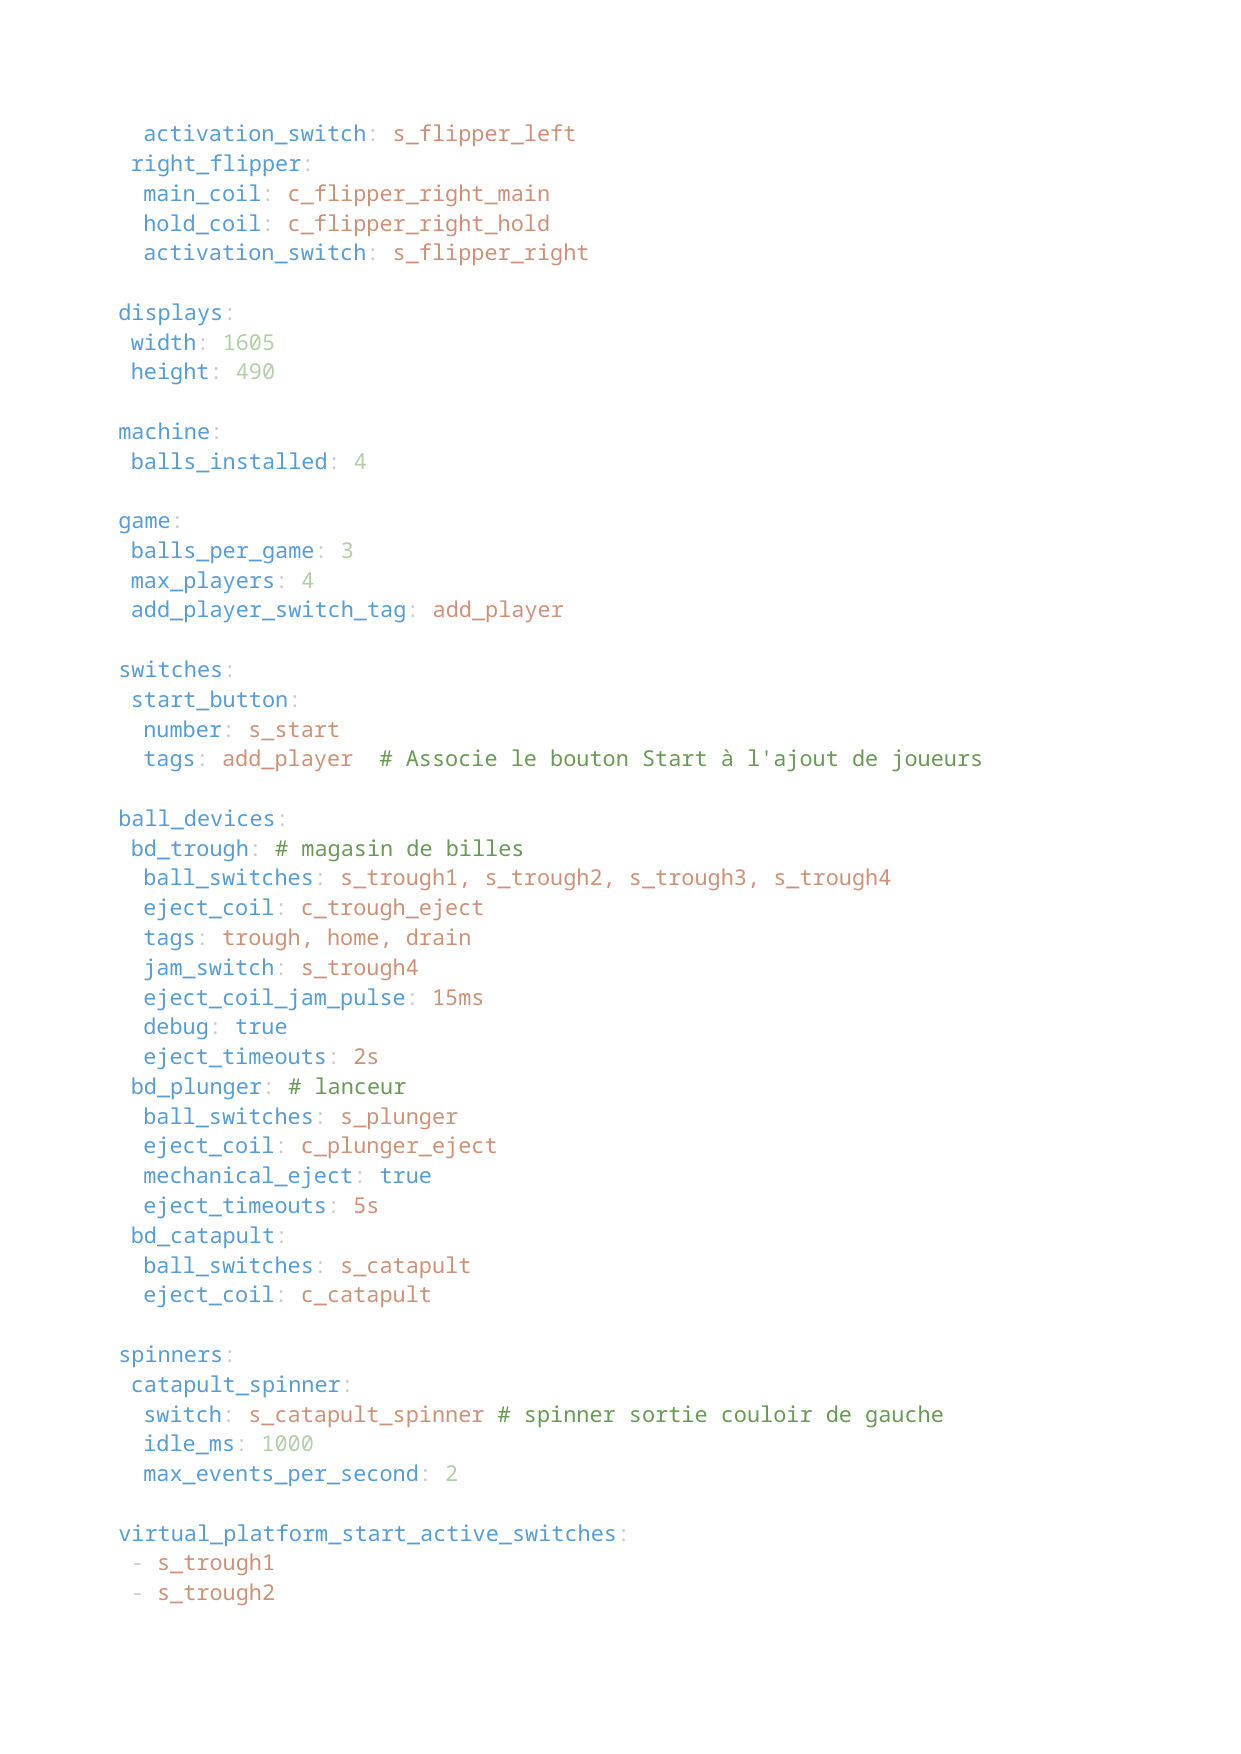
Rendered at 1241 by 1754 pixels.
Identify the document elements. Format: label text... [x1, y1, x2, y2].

text switch: s_catapult_spinner # spinner sortie couloir de gauche [118, 1398, 1122, 1428]
text eject_coil_jam_pulse: 15ms [118, 982, 1122, 1011]
text ball_switches: s_plunger [118, 1101, 1122, 1131]
text eject_coil: c_plunger_eject [118, 1131, 1122, 1160]
text eject_coil: c_trough_eject [118, 892, 1122, 922]
text right_flipper: [118, 148, 1122, 178]
text mechanical_eject: true [118, 1160, 1122, 1190]
text displays: [118, 297, 1122, 327]
text main_coil: c_flipper_right_main [118, 178, 1122, 207]
text spinners: [118, 1339, 1122, 1369]
text activation_switch: s_flipper_right [118, 237, 1122, 267]
text tags: add_player # Associe le bouton Start à l'ajout de joueurs [118, 743, 1122, 773]
text catapult_spinner: [118, 1369, 1122, 1398]
text ball_switches: s_catapult [118, 1250, 1122, 1279]
text - s_trough2 [118, 1577, 1122, 1607]
text eject_timeouts: 2s [118, 1041, 1122, 1071]
text balls_installed: 4 [118, 446, 1122, 475]
text switches: [118, 654, 1122, 684]
text jam_switch: s_trough4 [118, 952, 1122, 982]
text idle_ms: 1000 [118, 1428, 1122, 1458]
text hold_coil: c_flipper_right_hold [118, 207, 1122, 237]
text ball_devices: [118, 803, 1122, 833]
text activation_switch: s_flipper_left [118, 118, 1122, 148]
text balls_per_game: 3 [118, 535, 1122, 565]
text height: 490 [118, 356, 1122, 386]
text bd_plunger: # lanceur [118, 1071, 1122, 1101]
text start_button: [118, 684, 1122, 713]
text max_events_per_second: 2 [118, 1458, 1122, 1488]
text eject_timeouts: 5s [118, 1190, 1122, 1220]
text machine: [118, 416, 1122, 446]
text add_player_switch_tag: add_player [118, 594, 1122, 624]
text eject_coil: c_catapult [118, 1279, 1122, 1309]
text game: [118, 505, 1122, 535]
text width: 1605 [118, 327, 1122, 356]
text bd_catapult: [118, 1220, 1122, 1250]
text ball_switches: s_trough1, s_trough2, s_trough3, s_trough4 [118, 862, 1122, 892]
text tags: trough, home, drain [118, 922, 1122, 952]
text virtual_platform_start_active_switches: [118, 1518, 1122, 1547]
text debug: true [118, 1011, 1122, 1041]
text number: s_start [118, 713, 1122, 743]
text - s_trough1 [118, 1547, 1122, 1577]
text bd_trough: # magasin de billes [118, 833, 1122, 862]
text max_players: 4 [118, 565, 1122, 594]
